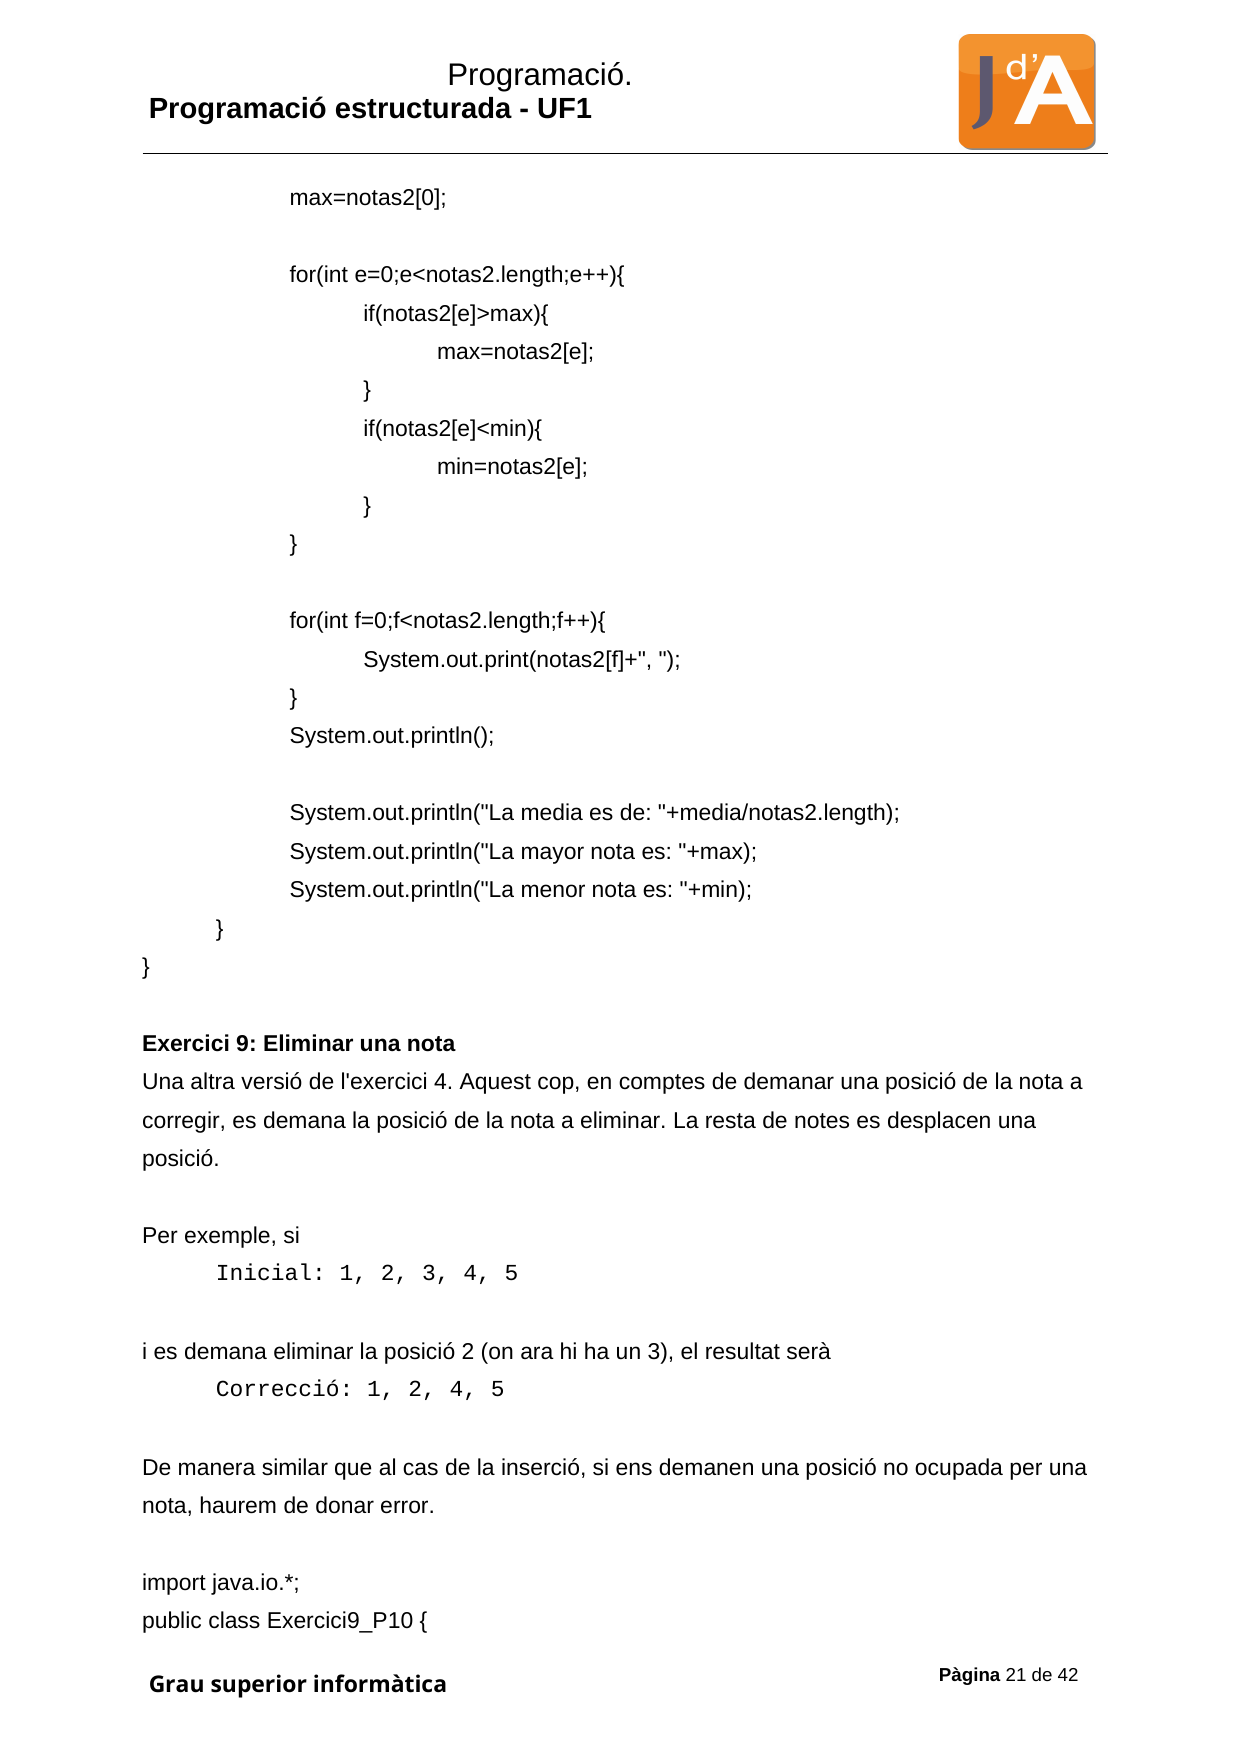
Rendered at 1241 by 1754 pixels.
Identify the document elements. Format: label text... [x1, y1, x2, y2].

text if(notas2[e]<min){ [142, 416, 1107, 441]
text System.out.print(notas2[f]+", "); [142, 646, 1107, 672]
picture [958, 34, 1096, 150]
text } [142, 531, 1107, 557]
text Correcció: 1, 2, 4, 5 [216, 1377, 1107, 1403]
text max=notas2[e]; [142, 339, 1107, 364]
text System.out.println("La media es de: "+media/notas2.length); [142, 800, 1107, 826]
text Per exemple, si [142, 1223, 1107, 1248]
text } [142, 685, 1107, 710]
text System.out.println("La mayor nota es: "+max); [142, 838, 1107, 864]
text Una altra versió de l'exercici 4. Aquest cop, en comptes de demanar una posició de la nota a corregir, es demana la posició de la nota a eliminar. La resta de notes es desplacen una posició. [142, 1069, 1107, 1172]
text } [142, 954, 1107, 979]
text System.out.println(); [142, 723, 1107, 749]
text import java.io.*; [142, 1569, 1107, 1595]
text } [142, 915, 1107, 941]
text Exercici 9: Eliminar una nota [142, 1031, 1107, 1056]
text } [142, 492, 1107, 518]
text if(notas2[e]>max){ [142, 300, 1107, 326]
text public class Exercici9_P10 { [142, 1608, 1107, 1634]
text } [142, 377, 1107, 403]
text System.out.println("La menor nota es: "+min); [142, 877, 1107, 902]
text for(int e=0;e<notas2.length;e++){ [142, 262, 1107, 287]
text Inicial: 1, 2, 3, 4, 5 [216, 1261, 1107, 1287]
text for(int f=0;f<notas2.length;f++){ [142, 608, 1107, 633]
text De manera similar que al cas de la inserció, si ens demanen una posició no ocupada per una nota, haurem de donar error. [142, 1454, 1107, 1518]
text max=notas2[0]; [142, 185, 1107, 211]
text min=notas2[e]; [142, 454, 1107, 480]
text i es demana eliminar la posició 2 (on ara hi ha un 3), el resultat serà [142, 1338, 1107, 1364]
